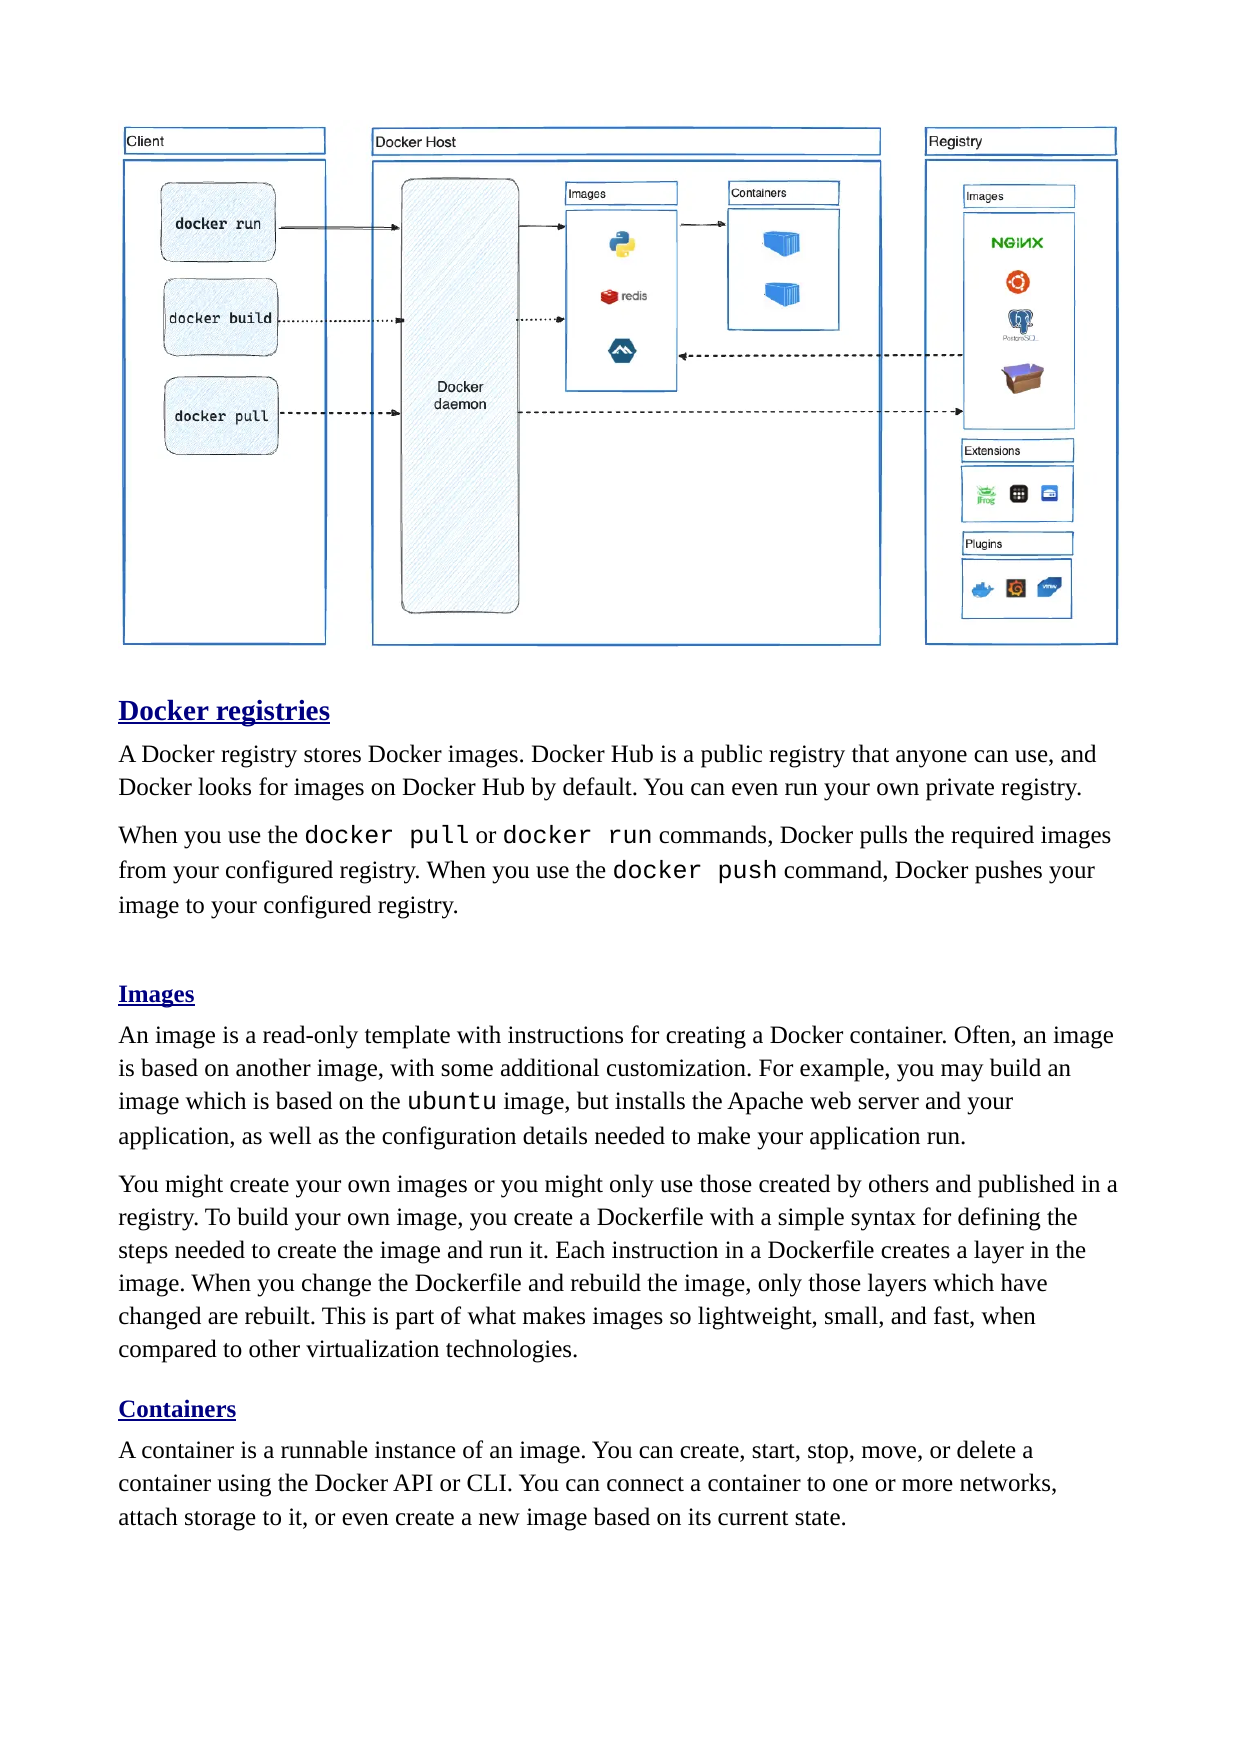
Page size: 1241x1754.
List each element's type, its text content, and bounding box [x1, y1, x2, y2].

text A container is a runnable instance of an image. You can create, start, stop, move, or delete a container using the Docker API or CLI. You can connect a container to one or more networks, attach storage to it, or even create a new image based on its current state. [118, 1436, 1122, 1530]
text A Docker registry stores Docker images. Docker Hub is a public registry that anyone can use, and Docker looks for images on Docker Hub by default. You can even run your own private registry. [118, 739, 1122, 801]
text An image is a read-only template with instructions for creating a Docker container. Often, an image is based on another image, with some additional customization. For example, you may build an image which is based on the ubuntu image, but installs the Apache web server and your application, as well as the configuration details needed to make your application run. [118, 1020, 1122, 1150]
subtitle Images [118, 979, 1122, 1008]
text You might create your own images or you might only use those created by others and published in a registry. To build your own image, you create a Dockerfile with a simple syntax for defining the steps needed to create the image and run it. Each instruction in a Dockerfile creates a layer in the image. When you change the Dockerfile and rebuild the image, only those layers which have changed are rebuilt. This is part of what makes images so lightweight, small, and fast, when compared to other virtualization technologies. [118, 1169, 1122, 1363]
subtitle Containers [118, 1394, 1122, 1423]
picture [118, 120, 1123, 650]
text When you use the docker pull or docker run commands, Docker pulls the required images from your configured registry. When you use the docker push command, Docker pushes your image to your configured registry. [118, 820, 1122, 919]
subtitle Docker registries [118, 693, 1122, 727]
